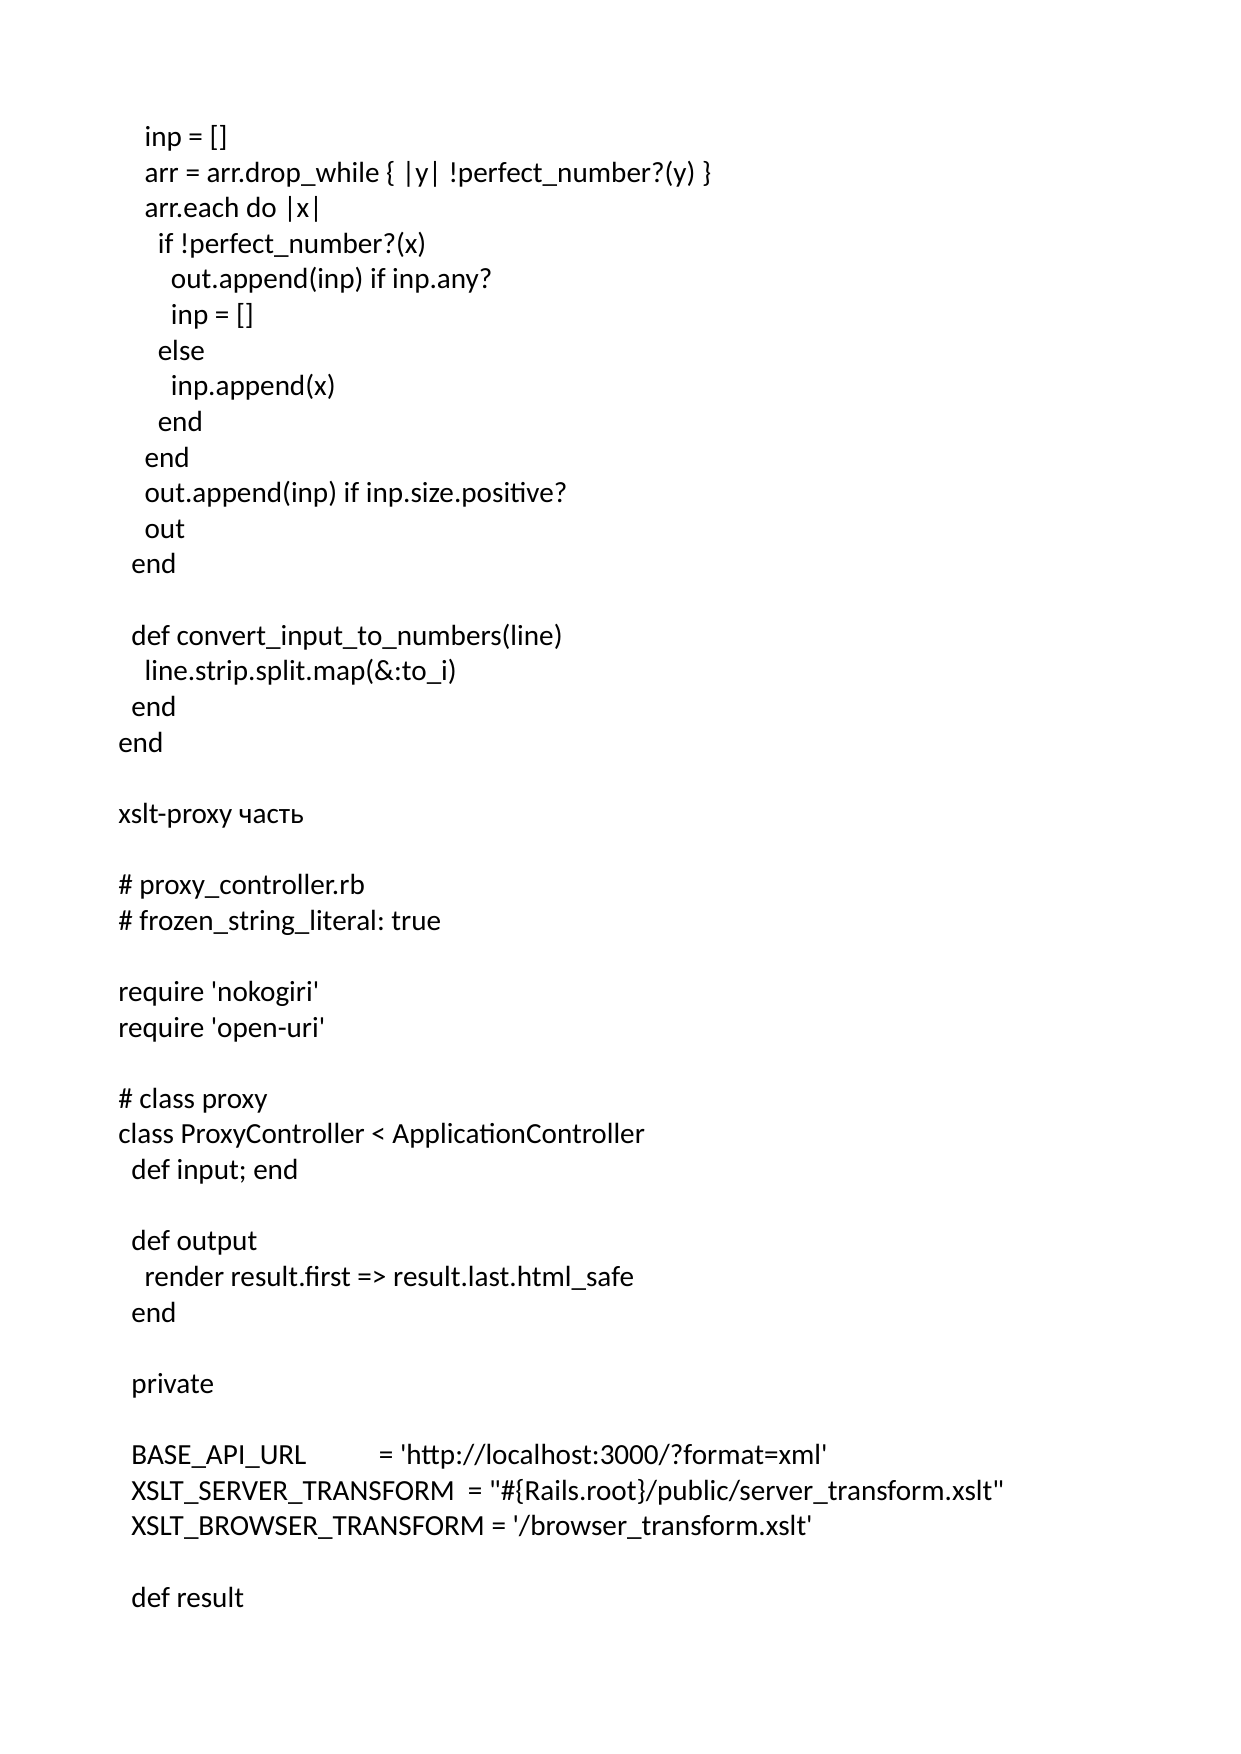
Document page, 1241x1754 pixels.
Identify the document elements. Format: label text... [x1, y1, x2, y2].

text out.append(inp) if inp.any? [118, 261, 1122, 296]
text out [118, 510, 1122, 546]
text end [118, 439, 1122, 474]
text inp = [] [118, 118, 1122, 154]
text # class proxy [118, 1080, 1122, 1116]
text def output [118, 1222, 1122, 1258]
text require 'nokogiri' [118, 973, 1122, 1009]
text arr.each do |x| [118, 189, 1122, 225]
text line.strip.split.map(&:to_i) [118, 652, 1122, 688]
text end [118, 403, 1122, 439]
text require 'open-uri' [118, 1009, 1122, 1044]
text BASE_API_URL = 'http://localhost:3000/?format=xml' [118, 1436, 1122, 1472]
text arr = arr.drop_while { |y| !perfect_number?(y) } [118, 154, 1122, 189]
text # frozen_string_literal: true [118, 902, 1122, 937]
text end [118, 688, 1122, 724]
text inp.append(x) [118, 367, 1122, 403]
text else [118, 332, 1122, 367]
text xslt-proxy часть [118, 795, 1122, 831]
text end [118, 546, 1122, 581]
text # proxy_controller.rb [118, 866, 1122, 902]
text private [118, 1365, 1122, 1401]
text XSLT_BROWSER_TRANSFORM = '/browser_transform.xslt' [118, 1507, 1122, 1543]
text out.append(inp) if inp.size.positive? [118, 474, 1122, 510]
text if !perfect_number?(x) [118, 225, 1122, 261]
text render result.first => result.last.html_safe [118, 1258, 1122, 1294]
text XSLT_SERVER_TRANSFORM = "#{Rails.root}/public/server_transform.xslt" [118, 1472, 1122, 1507]
text class ProxyController < ApplicationController [118, 1116, 1122, 1151]
text def input; end [118, 1151, 1122, 1187]
text end [118, 724, 1122, 759]
text def result [118, 1579, 1122, 1614]
text def convert_input_to_numbers(line) [118, 617, 1122, 652]
text inp = [] [118, 296, 1122, 332]
text end [118, 1294, 1122, 1329]
